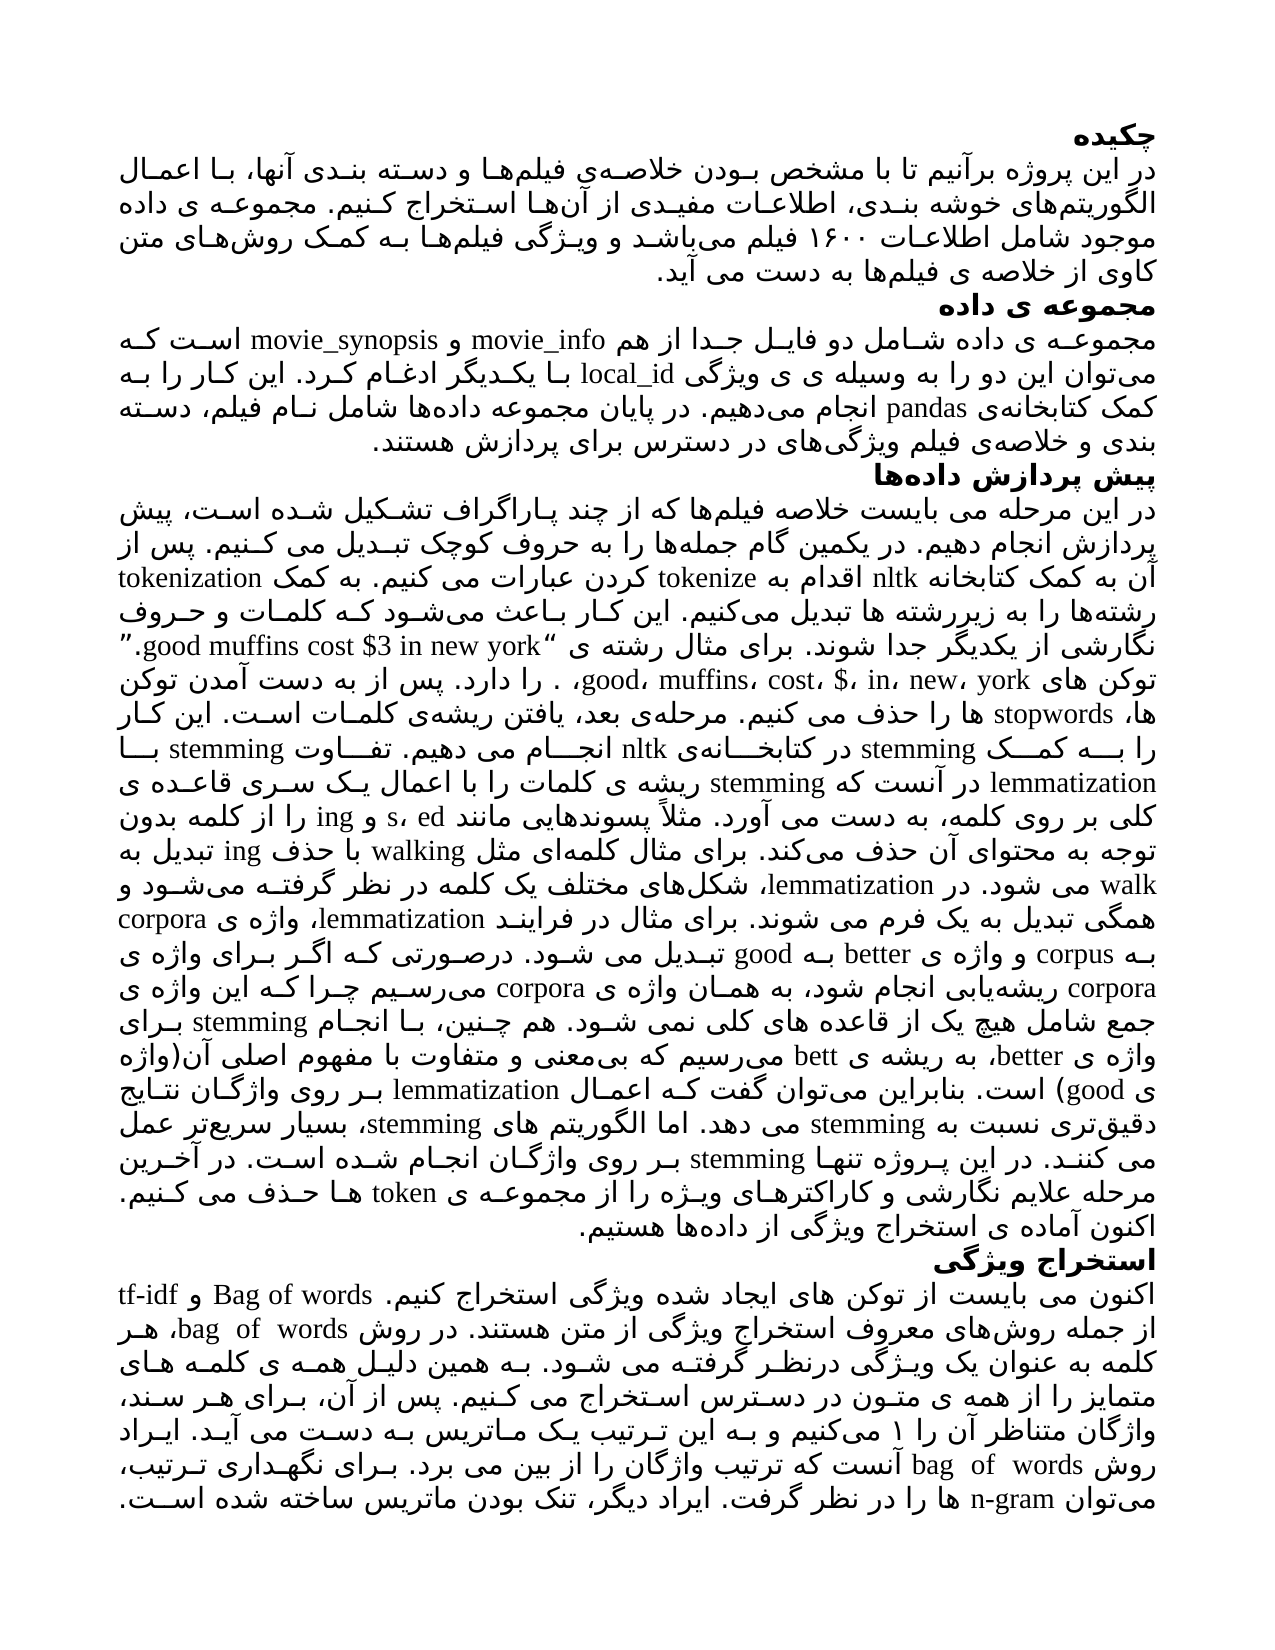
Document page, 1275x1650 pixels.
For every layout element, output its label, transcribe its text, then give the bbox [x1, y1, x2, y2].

text استخراج ویژگی [118, 1243, 1157, 1277]
text اکنون می بایست از توکن های ایجاد شده ویژگی استخراج کنیم. Bag of words و tf-idf از جمله روش‌های معروف استخراج ویژگی از متن هستند. در روش bag of words، هر کلمه به عنوان یک ویژگی درنظر گرفته می شود. به همین دلیل همه ی کلمه های متمایز را از همه ی متون در دسترس استخراج می کنیم. پس از آن، برای هر سند، واژگان متناظر آن را ۱ می‌کنیم و به این ترتیب یک ماتریس به دست می آید. ایراد روش bag of words آنست که ترتیب واژگان را از بین می برد. برای نگهداری ترتیب، می‌توان n-gram ها را در نظر گرفت. ایراد دیگر، تنک بودن ماتریس ساخته شده است. در صورت به کار گیری از n-gram ها، ماتریس ساخته شده تنک تر می شود. به همین منظور، n-gram ها با تعداد تکرار پایین را حذف می کنیم. همچنین، می‌توانیم n-gram ها با تعداد تکرار بالا را نیز حذف کنیم؛ چون این n-gram ها تقریباً در همه‌ی سندها آمده‌اند. اکنون می‌توان به کمک ماتریس به دست آمده سندها را با یکدیگر مقایسه کرد. [118, 1277, 1157, 1516]
text در این پروژه برآنیم تا با مشخص بودن خلاصه‌ی فیلم‌ها و دسته بندی آنها، با اعمال الگوریتم‌های خوشه بندی، اطلاعات مفیدی از آن‌ها استخراج کنیم. مجموعه ی داده موجود شامل اطلاعات ۱۶۰۰ فیلم می‌باشد و ویژگی فیلم‌ها به کمک روش‌های متن کاوی از خلاصه ی فیلم‌ها به دست می آید. [118, 152, 1157, 288]
text مجموعه ی داده [118, 288, 1157, 322]
text پیش پردازش داده‌ها [118, 458, 1157, 492]
text چکیده [118, 118, 1157, 152]
text در این مرحله می بایست خلاصه فیلم‌ها که از چند پاراگراف تشکیل شده است، پیش پردازش انجام دهیم. در یکمین گام جمله‌ها را به حروف کوچک تبدیل می کنیم. پس از آن به کمک کتابخانه nltk اقدام به tokenize کردن عبارات می کنیم. به کمک tokenization رشته‌ها را به زیررشته ها تبدیل می‌کنیم. این کار باعث می‌شود که کلمات و حروف نگارشی از یکدیگر جدا شوند. برای مثال رشته ی “good muffins cost $3 in new york.” توکن های good، muffins، cost، $، in، new، york، . را دارد. پس از به دست آمدن توکن ها، stopwords ها را حذف می کنیم. مرحله‌ی بعد، یافتن ریشه‌ی کلمات است. این کار را به کمک stemming در کتابخانه‌ی nltk انجام می دهیم. تفاوت stemming با lemmatization در آنست که stemming ریشه ی کلمات را با اعمال یک سری قاعده ی کلی بر روی کلمه، به دست می آورد. مثلاً پسوندهایی مانند s، ed و ing را از کلمه بدون توجه به محتوای آن حذف می‌کند. برای مثال کلمه‌ای مثل walking با حذف ing تبدیل به walk می شود. در lemmatization، شکل‌های مختلف یک کلمه در نظر گرفته می‌شود و همگی تبدیل به یک فرم می شوند. برای مثال در فرایند lemmatization، واژه ی corpora به corpus و واژه ی better به good تبدیل می شود. درصورتی که اگر برای واژه ی corpora ریشه‌یابی انجام شود، به همان واژه ی corpora می‌رسیم چرا که این واژه ی جمع شامل هیچ یک از قاعده های کلی نمی شود. هم چنین، با انجام stemming برای واژه ی better، به ریشه ی bett می‌رسیم که بی‌معنی و متفاوت با مفهوم اصلی آن(واژه ی good) است. بنابراین می‌توان گفت که اعمال lemmatization بر روی واژگان نتایج دقیق‌تری نسبت به stemming می دهد. اما الگوریتم های stemming، بسیار سریع‌تر عمل می کنند. در این پروژه تنها stemming بر روی واژگان انجام شده است. در آخرین مرحله علایم نگارشی و کاراکترهای ویژه را از مجموعه ی token ها حذف می کنیم. اکنون آماده ی استخراج ویژگی از داده‌ها هستیم. [118, 492, 1157, 1243]
text مجموعه ی داده شامل دو فایل جدا از هم movie_info و movie_synopsis است که می‌توان این دو را به وسیله ی ی ویژگی local_id با یکدیگر ادغام کرد. این کار را به کمک کتابخانه‌ی pandas انجام می‌دهیم. در پایان مجموعه داده‌ها شامل نام فیلم، دسته بندی و خلاصه‌ی فیلم ویژگی‌های در دسترس برای پردازش هستند. [118, 322, 1157, 458]
